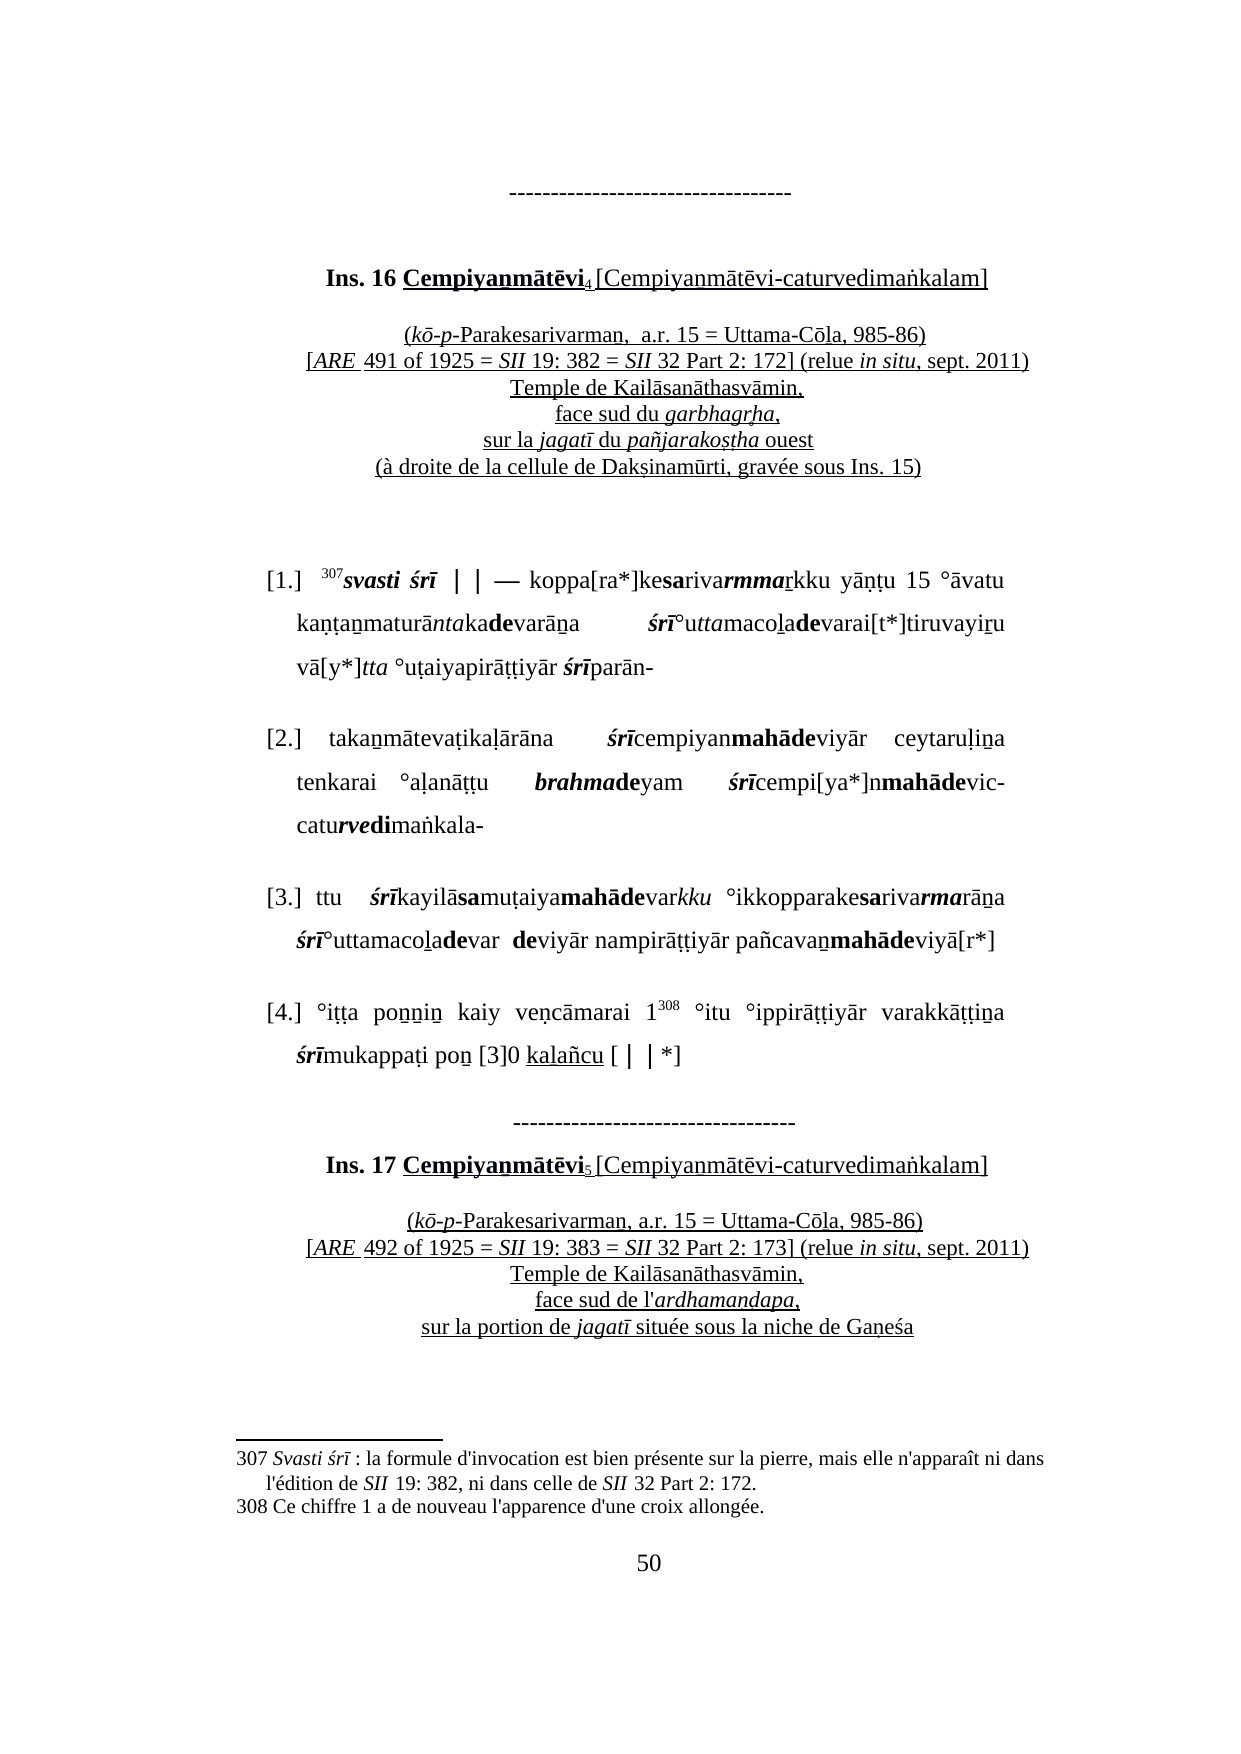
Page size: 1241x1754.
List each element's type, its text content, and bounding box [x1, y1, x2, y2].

text sur la jagatī du pañjarakoṣṭha ouest [251, 426, 1046, 453]
text Svasti śrī : la formule d'invocation est bien présente sur la pierre, mais elle n'apparaît ni dans l'édition de SII 19: 382, ni dans celle de SII 32 Part 2: 172. [236, 1446, 1061, 1494]
text Ce chiffre 1 a de nouveau l'apparence d'une croix allongée. [236, 1494, 1061, 1518]
text Temple de Kailāsanāthasvāmin, [252, 1260, 1061, 1287]
text [2.] takaṉmātevaṭikaḷārāna śrīcempiyanmahādeviyār ceytaruḷiṉa tenkarai °aḷanāṭṭu brahmadeyam śrīcempi[ya*]nmahādevic-caturvedimaṅkala- [266, 723, 1005, 838]
text Ins. 16 Cempiyaṉmātēvi4 [Cempiyaṉmātēvi-caturvedimaṅkalam] [252, 263, 1061, 292]
text Temple de Kailāsanāthasvāmin, [252, 374, 1061, 400]
text face sud du garbhagr̥ha, [298, 400, 1037, 426]
text (à droite de la cellule de Dakṣinamūrti, gravée sous Ins. 15) [251, 453, 1046, 479]
text [4.] °iṭṭa poṉṉiṉ kaiy veṇcāmarai 1 °itu °ippirāṭṭiyār varakkāṭṭiṉa śrīmukappaṭi poṉ [3]0 kaḻañcu [❘❘*] [266, 997, 1005, 1068]
text ---------------------------------- [298, 1107, 1011, 1136]
text [ARE 491 of 1925 = SII 19: 382 = SII 32 Part 2: 172] (relue in situ, sept. 2011) [298, 347, 1037, 374]
text [ARE 492 of 1925 = SII 19: 383 = SII 32 Part 2: 173] (relue in situ, sept. 2011) [298, 1234, 1037, 1260]
text sur la portion de jagatī située sous la niche de Gaṇeśa [298, 1313, 1037, 1339]
text (kō-p-Parakesarivarmaṉ, a.r. 15 = Uttama-Cōḻa, 985-86) [298, 321, 1032, 347]
text ---------------------------------- [297, 177, 1003, 206]
text [3.] ttu śrīkayilāsamuṭaiyamahādevarkku °ikkopparakesarivarmarāṉa śrī°uttamacoḻadevar deviyār nampirāṭṭiyār pañcavaṉmahādeviyā[r*] [266, 882, 1005, 953]
text face sud de l'ardhamaṇḍapa, [298, 1287, 1037, 1313]
text (kō-p-Parakesarivarmaṉ, a.r. 15 = Uttama-Cōḻa, 985-86) [298, 1207, 1032, 1234]
text Ins. 17 Cempiyaṉmātēvi5 [Cempiyaṉmātēvi-caturvedimaṅkalam] [252, 1150, 1061, 1179]
text [1.] svasti śrī ❘❘ — koppa[ra*]kesarivarmmaṟkku yāṇṭu 15 °āvatu kaṇṭaṉmaturāntakadevarāṉa śrī°uttamacoḻadevarai[t*]tiruvayiṟu vā[y*]tta °uṭaiyapirāṭṭiyār śrīparān- [266, 565, 1005, 680]
